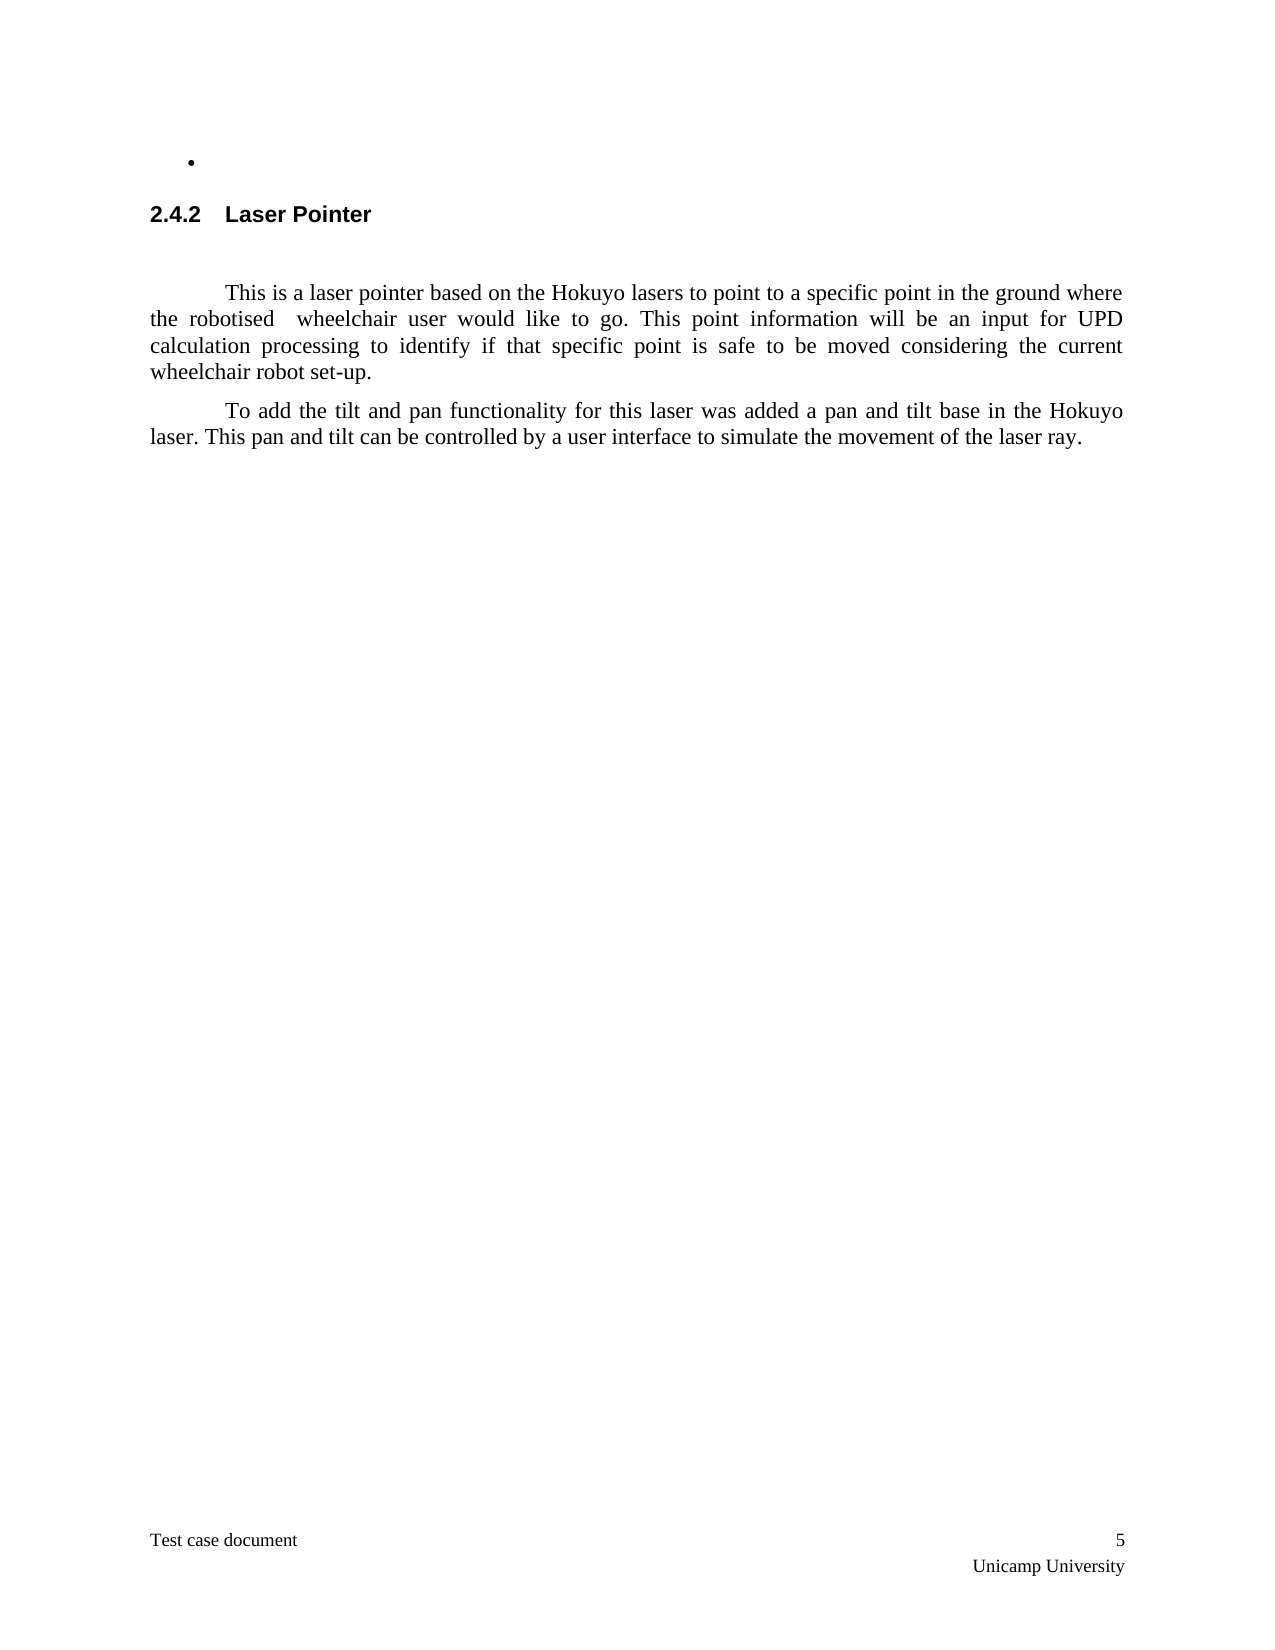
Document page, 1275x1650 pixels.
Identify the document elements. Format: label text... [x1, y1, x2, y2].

text To add the tilt and pan functionality for this laser was added a pan and tilt base in the Hokuyo laser. This pan and tilt can be controlled by a user interface to simulate the movement of the laser ray. [150, 397, 1125, 450]
subtitle Laser Pointer [150, 201, 1125, 228]
text This is a laser pointer based on the Hokuyo lasers to point to a specific point in the ground where the robotised wheelchair user would like to go. This point information will be an input for UPD calculation processing to identify if that specific point is safe to be moved considering the current wheelchair robot set-up. [150, 279, 1125, 384]
